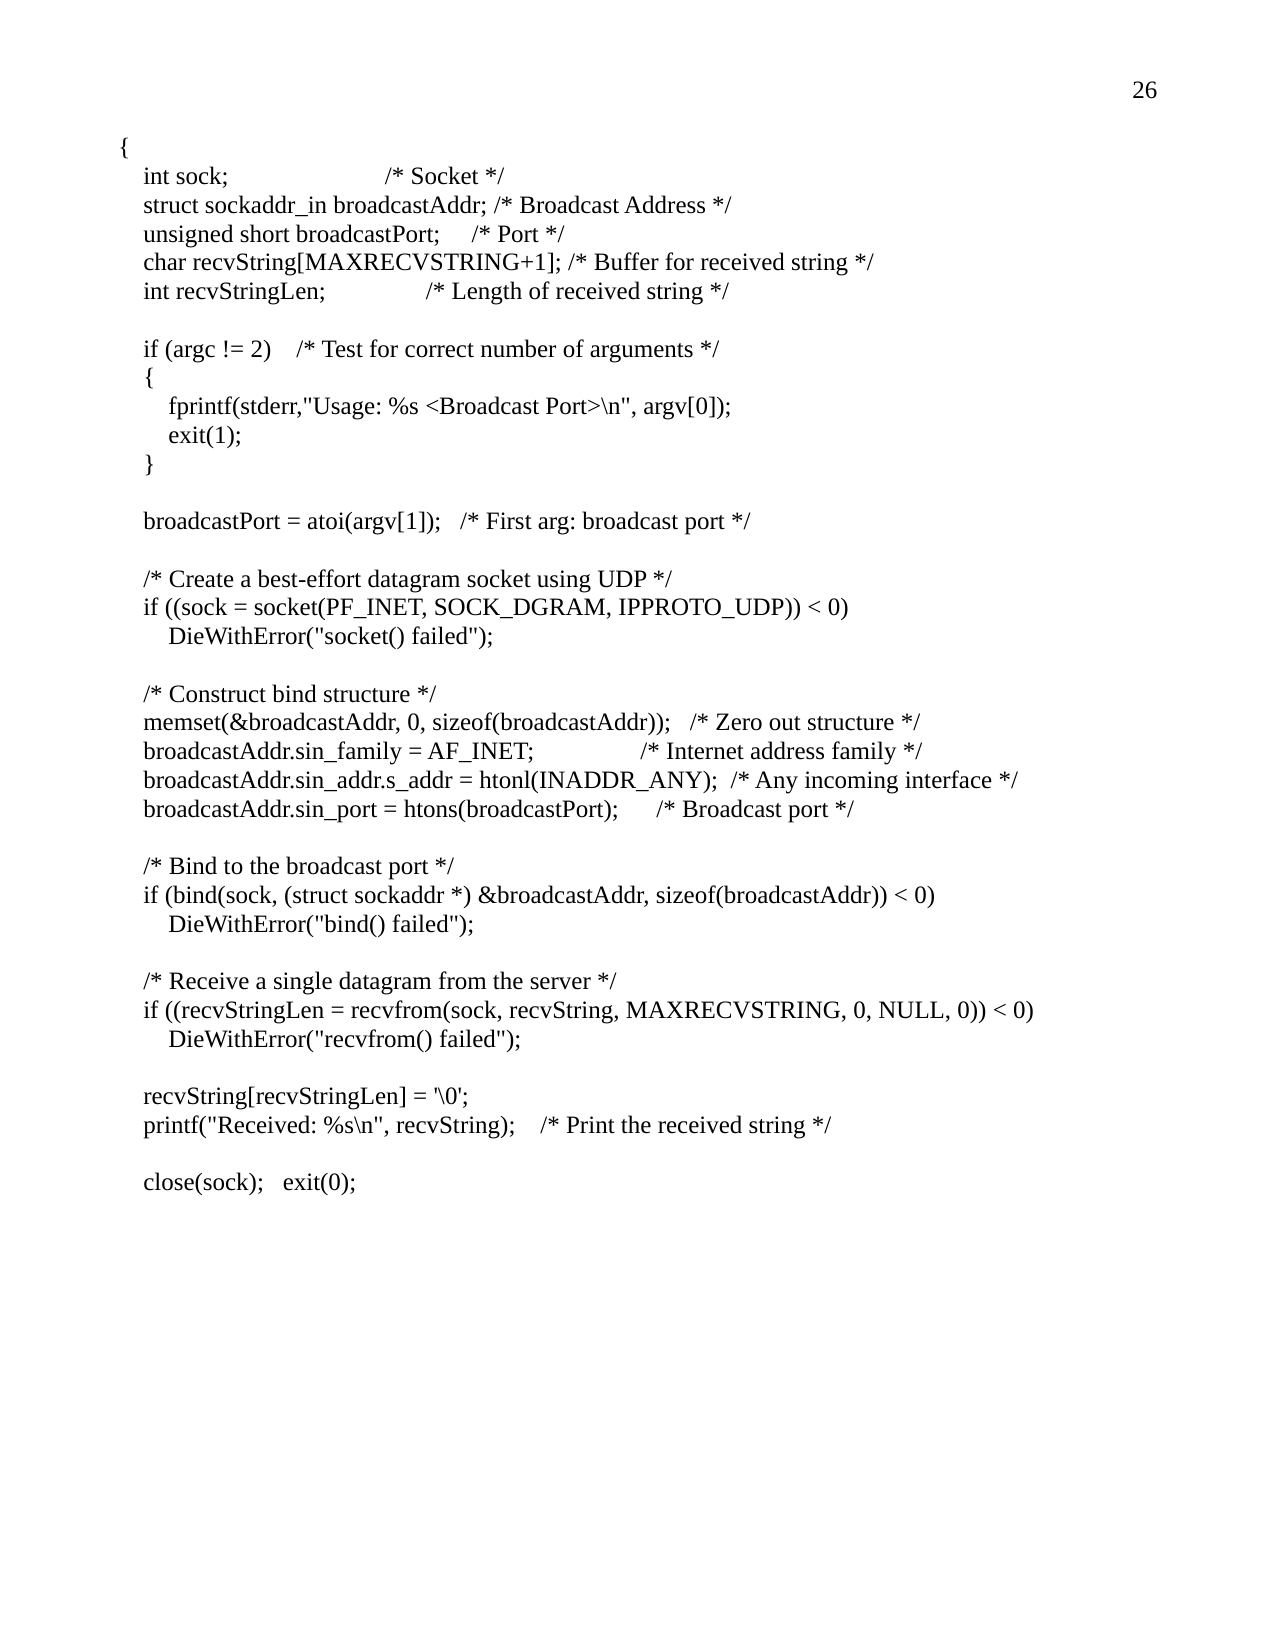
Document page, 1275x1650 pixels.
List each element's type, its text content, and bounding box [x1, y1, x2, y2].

text close(sock); exit(0); [118, 1167, 1157, 1196]
text memset(&broadcastAddr, 0, sizeof(broadcastAddr)); /* Zero out structure */ [118, 707, 1157, 736]
text } [118, 449, 1157, 477]
text if (bind(sock, (struct sockaddr *) &broadcastAddr, sizeof(broadcastAddr)) < 0) [118, 880, 1157, 909]
text broadcastAddr.sin_port = htons(broadcastPort); /* Broadcast port */ [118, 794, 1157, 822]
text recvString[recvStringLen] = '\0'; [118, 1081, 1157, 1110]
text printf("Received: %s\n", recvString); /* Print the received string */ [118, 1110, 1157, 1139]
text exit(1); [118, 420, 1157, 449]
text DieWithError("bind() failed"); [118, 909, 1157, 937]
text int sock; /* Socket */ [118, 161, 1157, 190]
text /* Create a best-effort datagram socket using UDP */ [118, 564, 1157, 592]
text if ((sock = socket(PF_INET, SOCK_DGRAM, IPPROTO_UDP)) < 0) [118, 592, 1157, 621]
text fprintf(stderr,"Usage: %s <Broadcast Port>\n", argv[0]); [118, 391, 1157, 420]
text int recvStringLen; /* Length of received string */ [118, 276, 1157, 305]
text broadcastAddr.sin_addr.s_addr = htonl(INADDR_ANY); /* Any incoming interface */ [118, 765, 1157, 794]
text /* Receive a single datagram from the server */ [118, 966, 1157, 995]
text DieWithError("socket() failed"); [118, 621, 1157, 650]
text { [118, 362, 1157, 391]
text char recvString[MAXRECVSTRING+1]; /* Buffer for received string */ [118, 247, 1157, 276]
text /* Bind to the broadcast port */ [118, 851, 1157, 880]
text { [118, 132, 1157, 161]
text struct sockaddr_in broadcastAddr; /* Broadcast Address */ [118, 190, 1157, 219]
text if (argc != 2) /* Test for correct number of arguments */ [118, 334, 1157, 362]
text /* Construct bind structure */ [118, 679, 1157, 707]
text unsigned short broadcastPort; /* Port */ [118, 219, 1157, 247]
text broadcastPort = atoi(argv[1]); /* First arg: broadcast port */ [118, 506, 1157, 535]
text broadcastAddr.sin_family = AF_INET; /* Internet address family */ [118, 736, 1157, 765]
text DieWithError("recvfrom() failed"); [118, 1024, 1157, 1052]
text if ((recvStringLen = recvfrom(sock, recvString, MAXRECVSTRING, 0, NULL, 0)) < 0) [118, 995, 1157, 1024]
